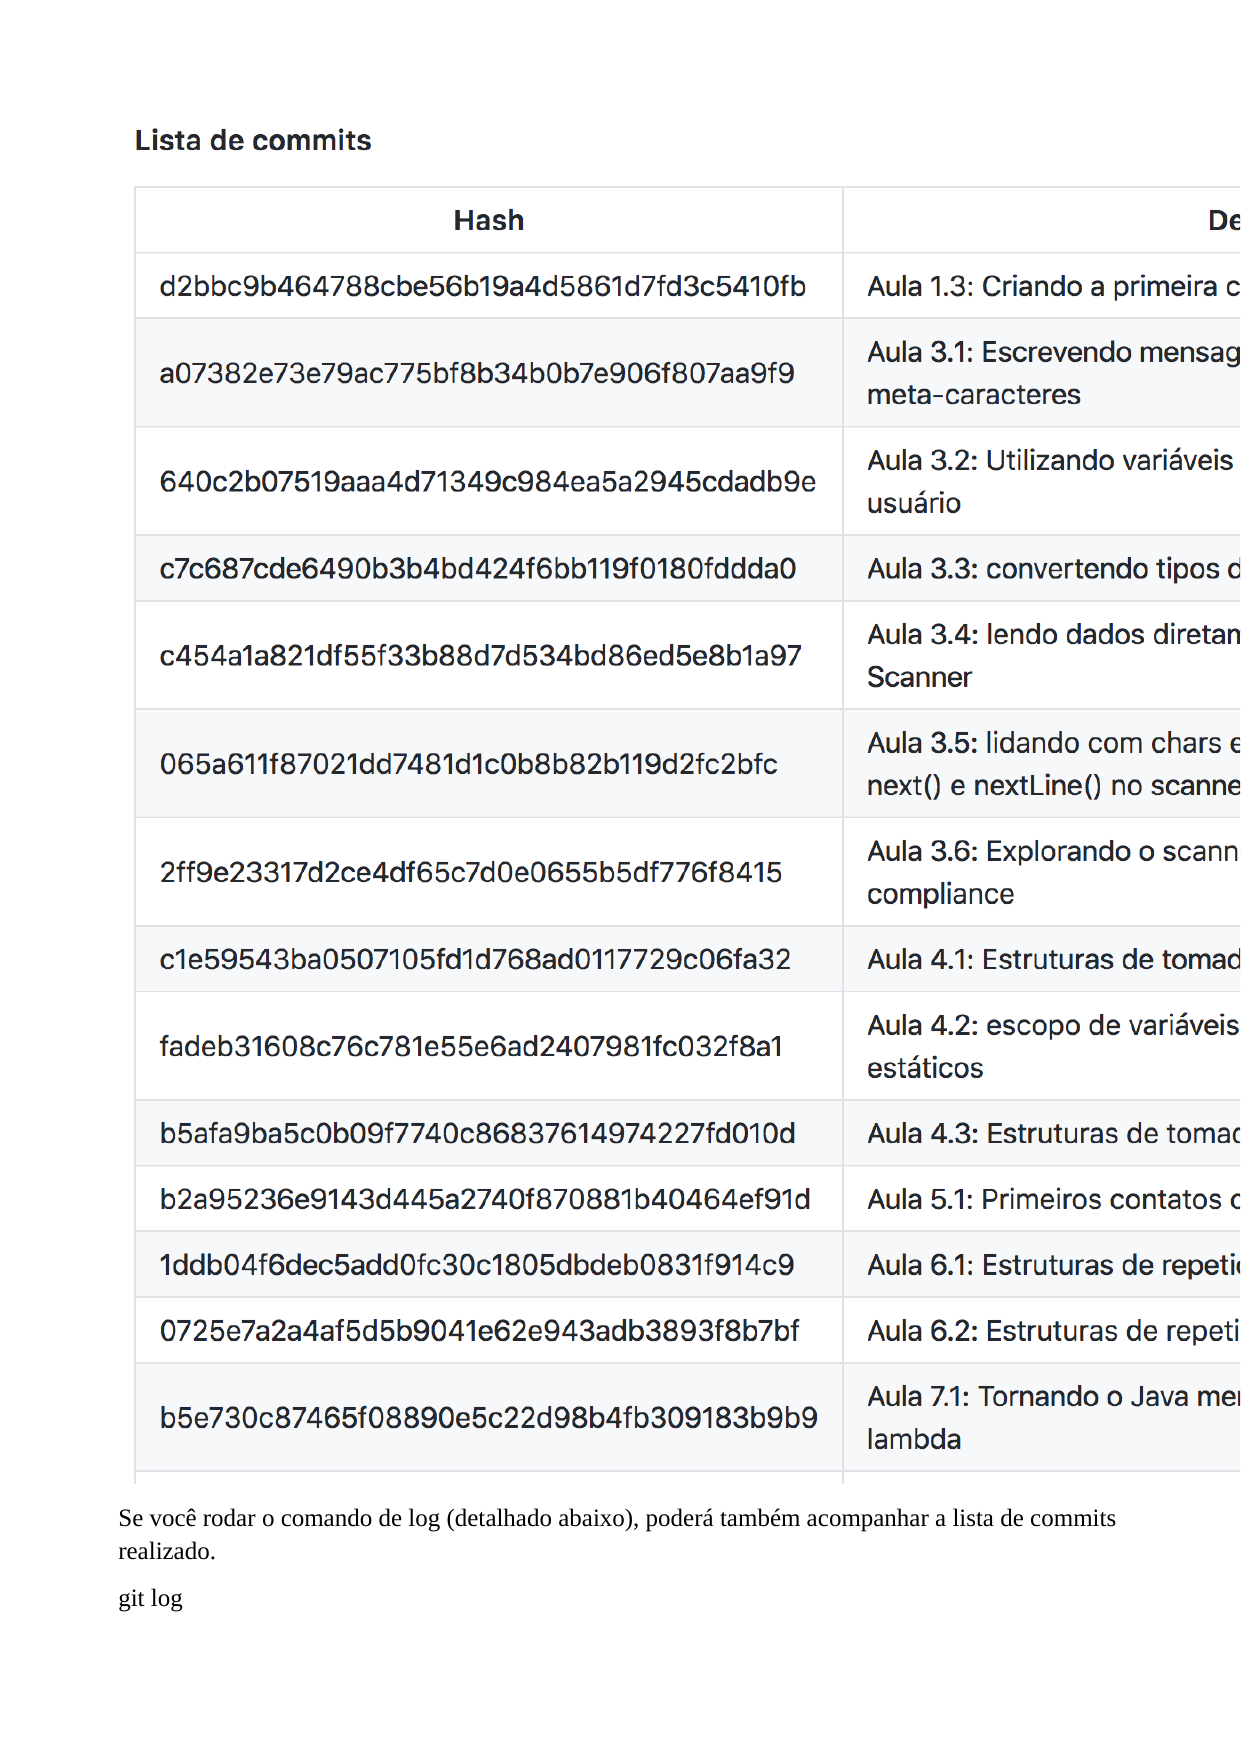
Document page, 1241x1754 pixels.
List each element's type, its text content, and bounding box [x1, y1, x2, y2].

text git log [118, 1583, 1122, 1612]
picture [118, 118, 1241, 1484]
text Se você rodar o comando de log (detalhado abaixo), poderá também acompanhar a lista de commits realizado. [118, 1503, 1122, 1565]
